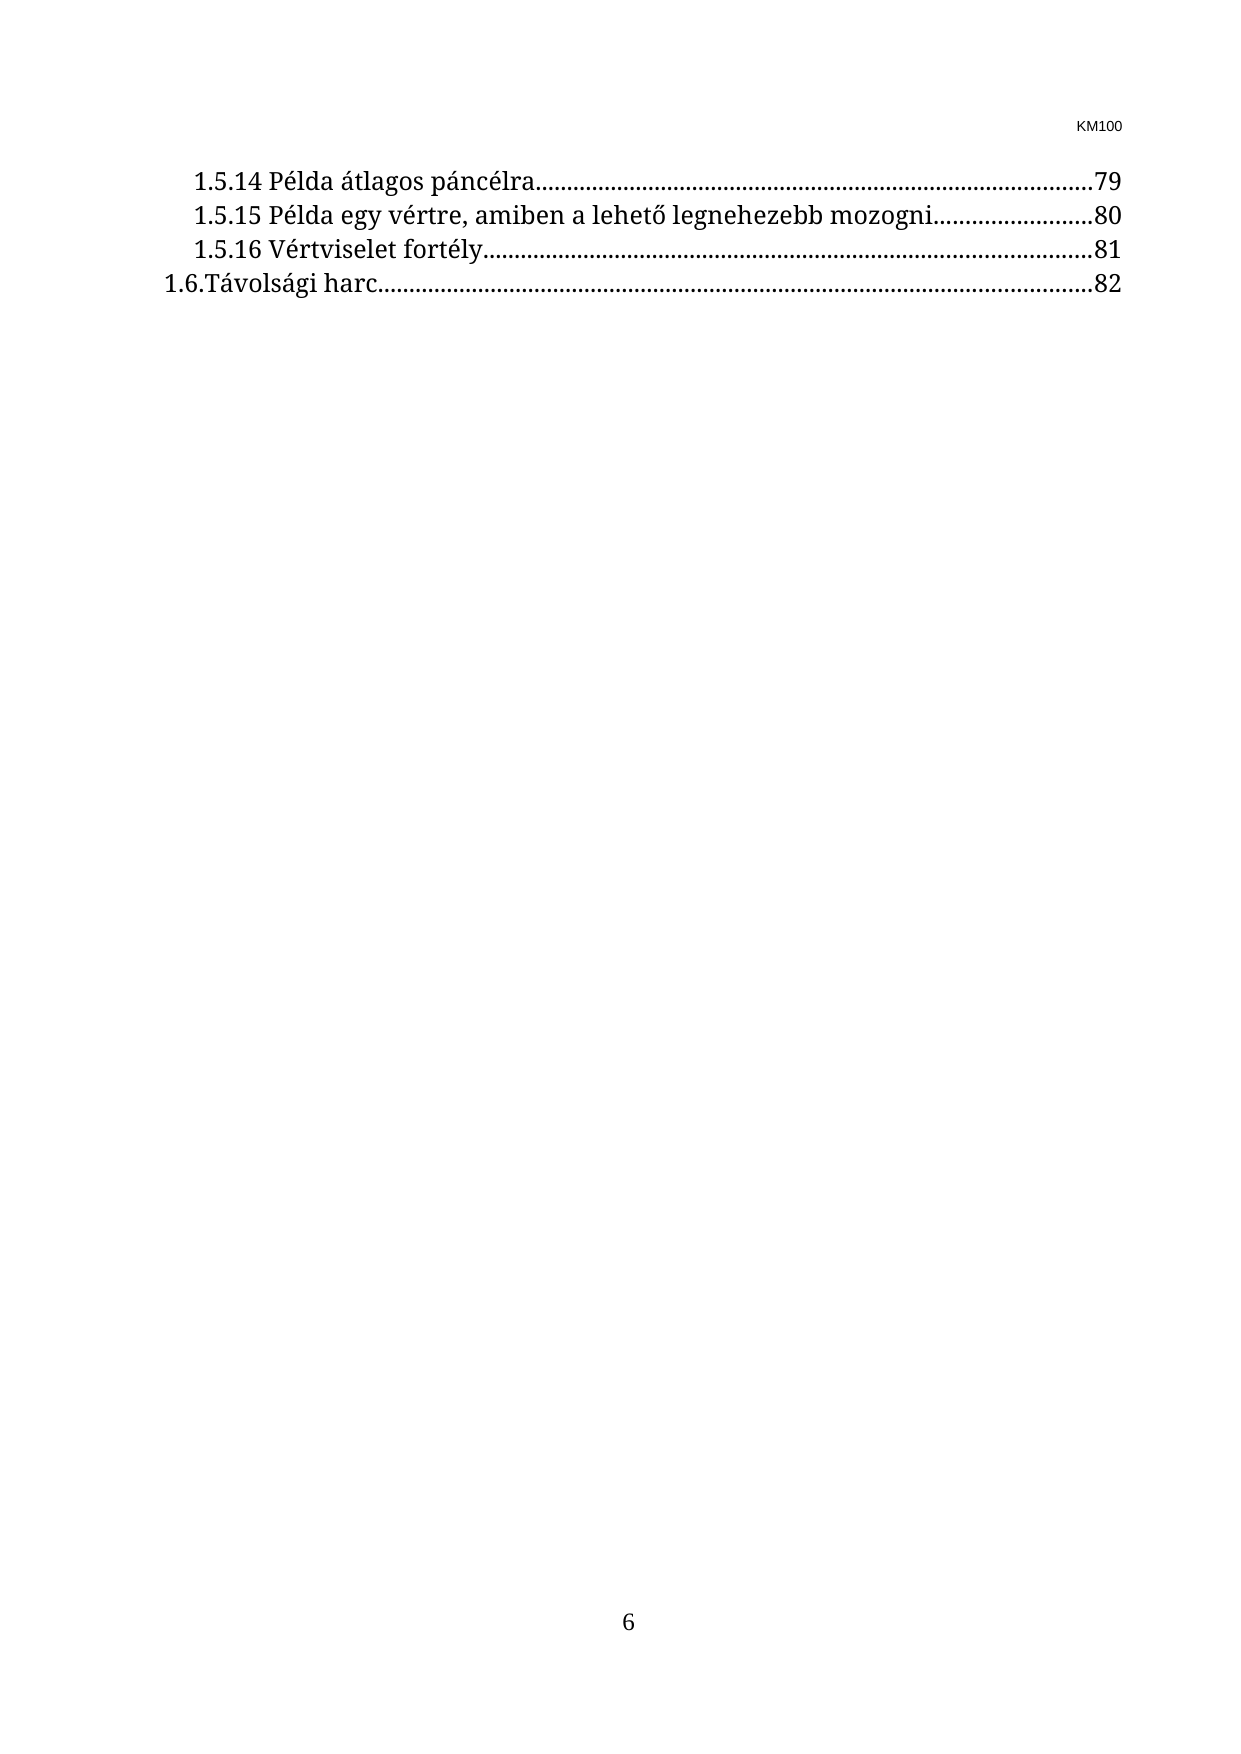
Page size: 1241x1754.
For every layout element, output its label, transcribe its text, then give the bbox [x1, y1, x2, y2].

text 1.5.14 Példa átlagos páncélra 79 [193, 164, 1122, 198]
text 1.5.16 Vértviselet fortély 81 [193, 232, 1122, 266]
text 1.6.Távolsági harc 82 [164, 266, 1122, 300]
text 1.5.15 Példa egy vértre, amiben a lehető legnehezebb mozogni... 80 [193, 198, 1122, 232]
